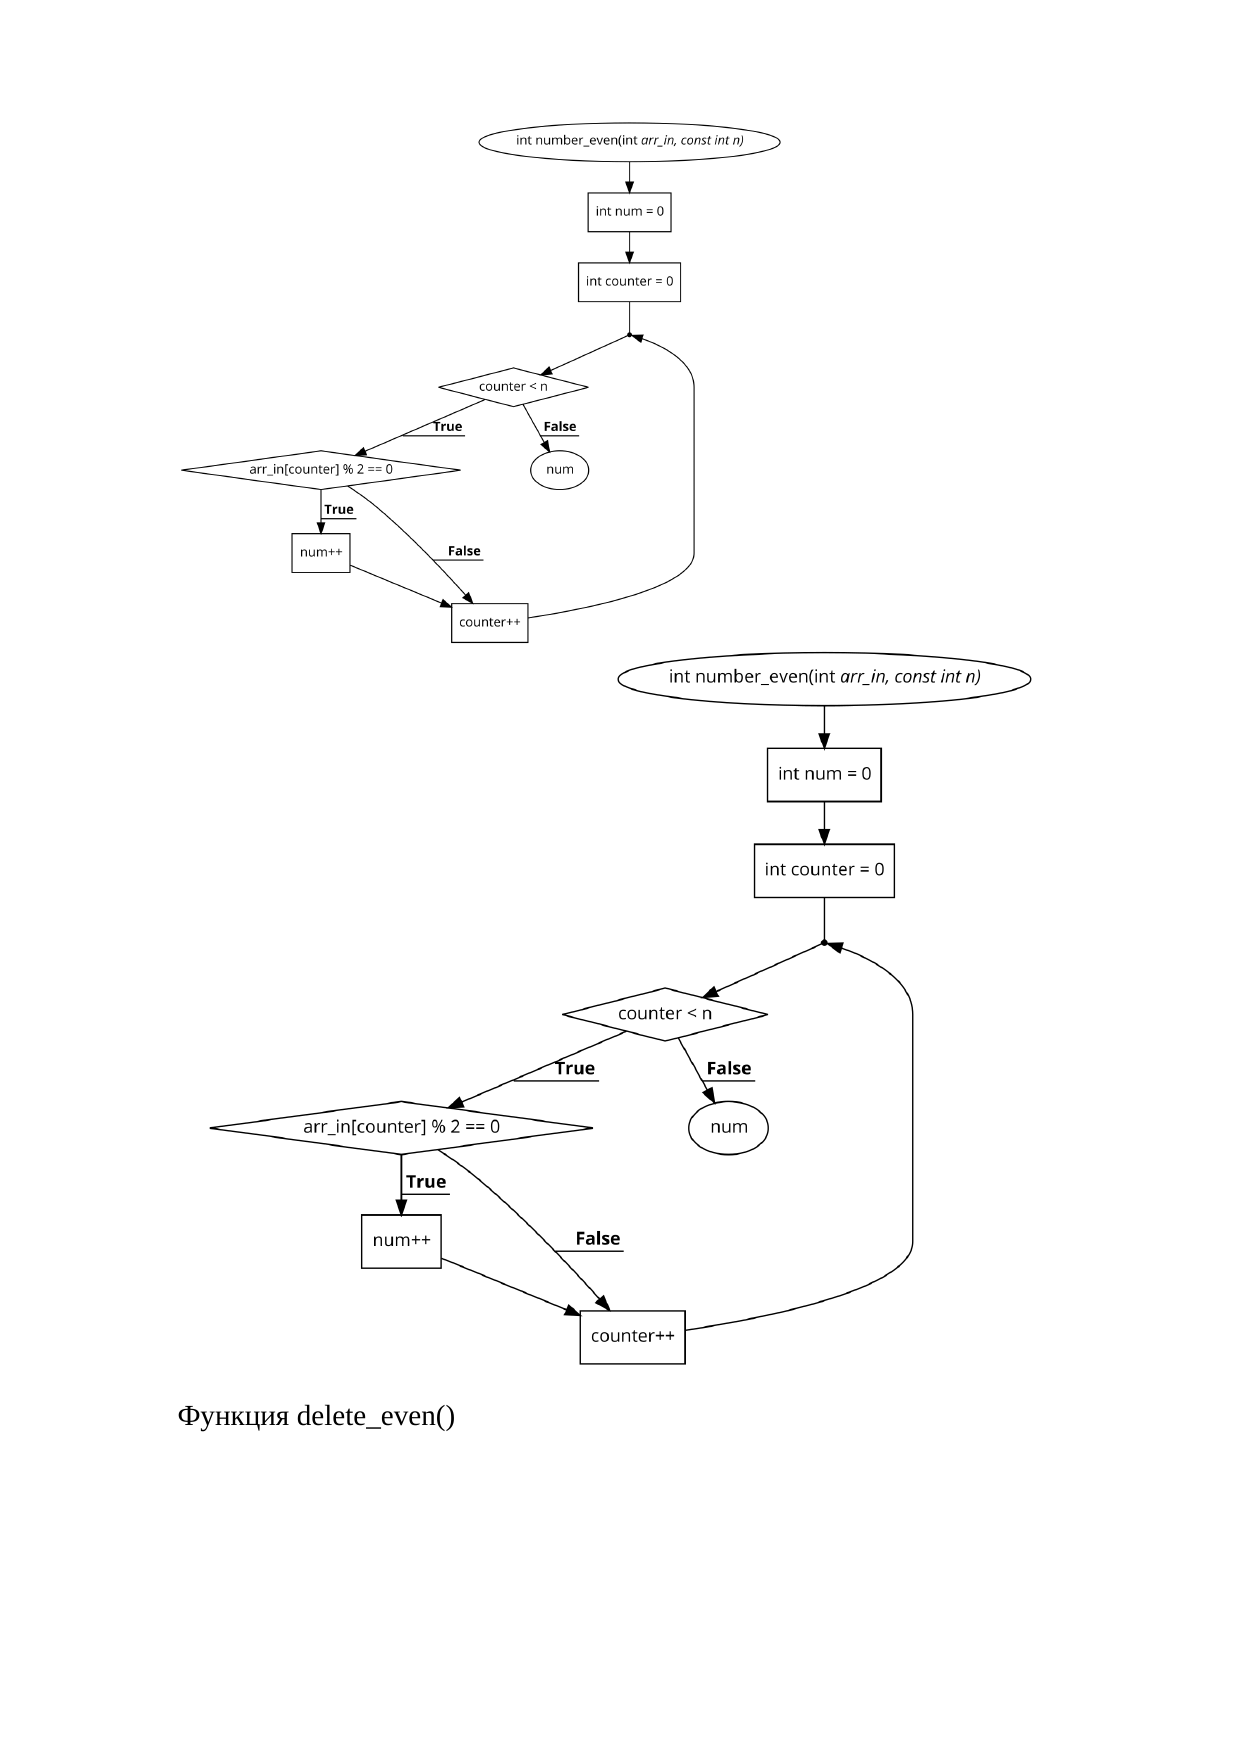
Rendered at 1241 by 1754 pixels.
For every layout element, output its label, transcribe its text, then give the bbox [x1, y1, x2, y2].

picture [177, 118, 1036, 1370]
text Функция delete_even() [118, 1398, 1122, 1432]
